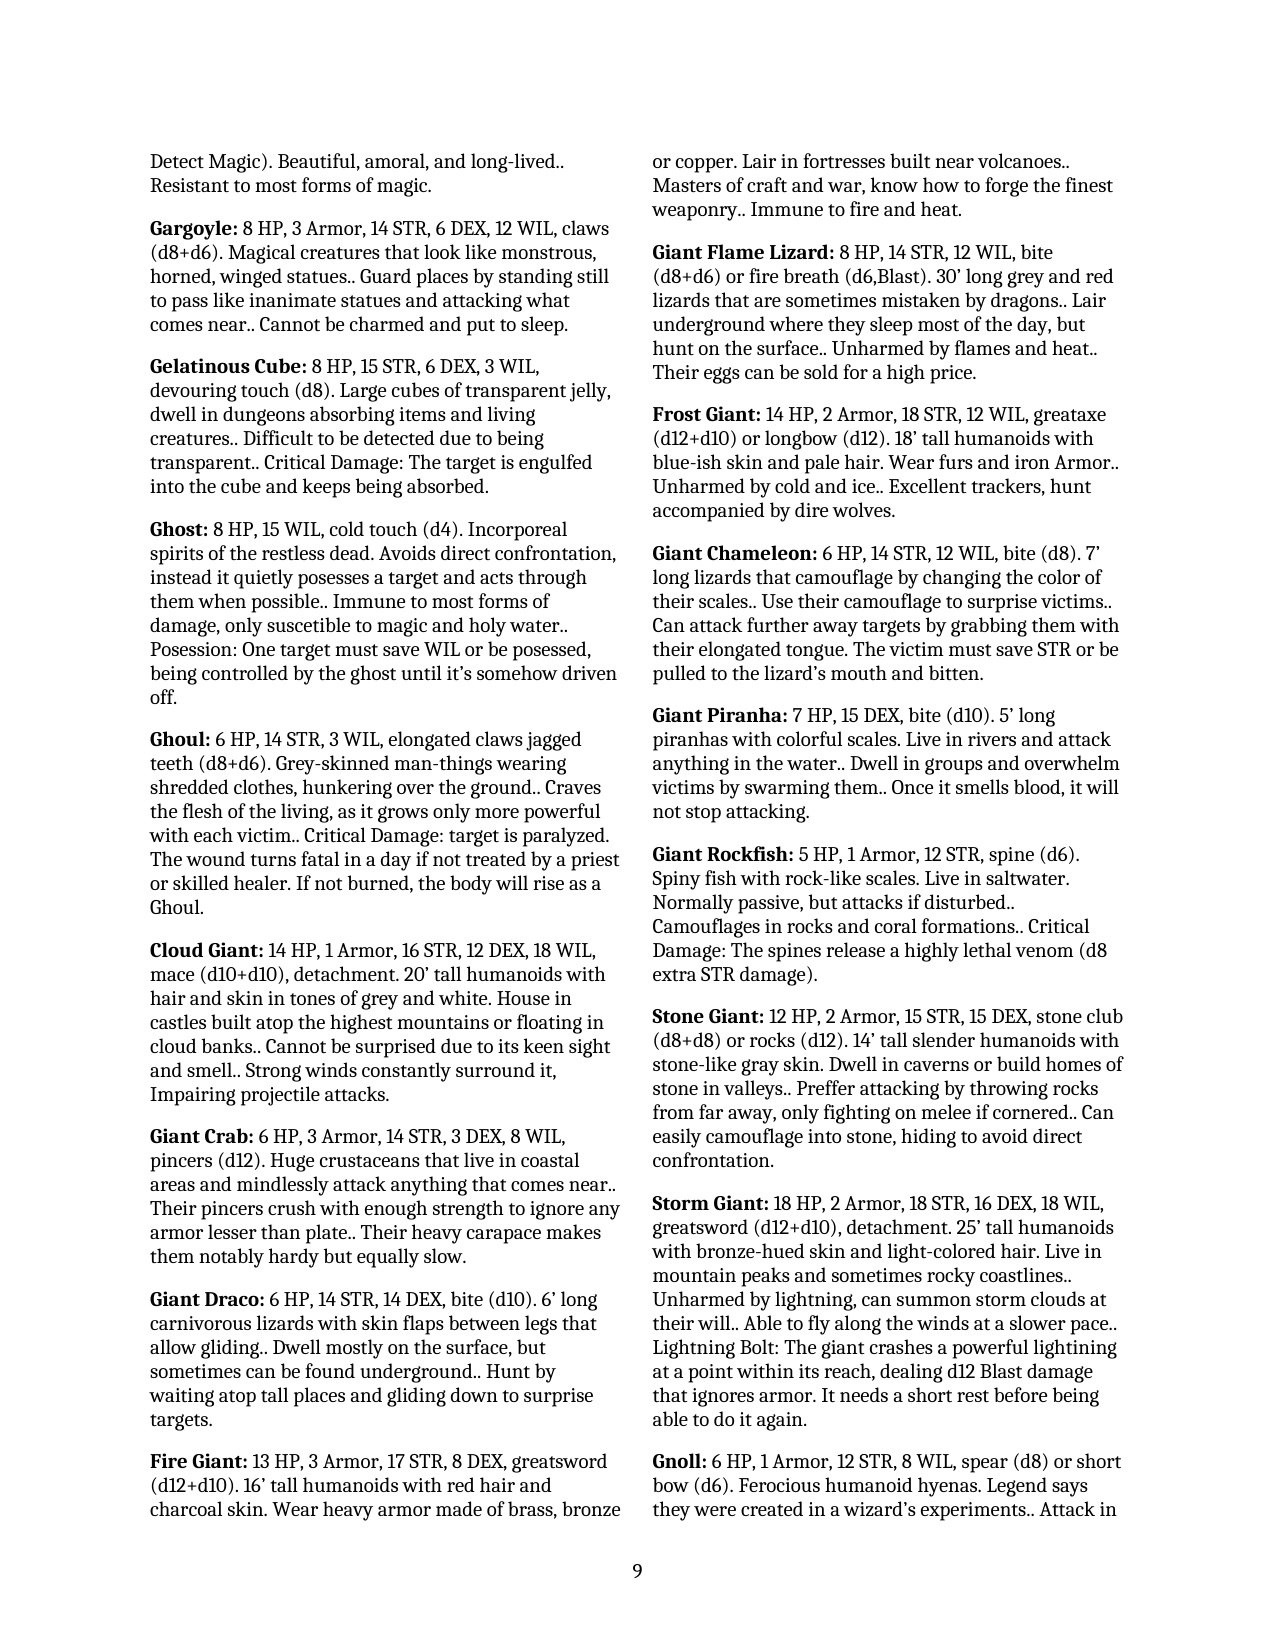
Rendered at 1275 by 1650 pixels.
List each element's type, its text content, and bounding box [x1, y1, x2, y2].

text Gelatinous Cube: 8 HP, 15 STR, 6 DEX, 3 WIL, devouring touch (d8). Large cubes of transparent jelly, dwell in dungeons absorbing items and living creatures.. Difficult to be detected due to being transparent.. Critical Damage: The target is engulfed into the cube and keeps being absorbed. [150, 355, 622, 499]
text Detect Magic). Beautiful, amoral, and long-lived.. Resistant to most forms of magic. [150, 150, 622, 198]
text Ghoul: 6 HP, 14 STR, 3 WIL, elongated claws jagged teeth (d8+d6). Grey-skinned man-things wearing shredded clothes, hunkering over the ground.. Craves the flesh of the living, as it grows only more powerful with each victim.. Critical Damage: target is paralyzed. The wound turns fatal in a day if not treated by a priest or skilled healer. If not burned, the body will rise as a Ghoul. [150, 728, 622, 920]
text Storm Giant: 18 HP, 2 Armor, 18 STR, 16 DEX, 18 WIL, greatsword (d12+d10), detachment. 25’ tall humanoids with bronze-hued skin and light-colored hair. Live in mountain peaks and sometimes rocky coastlines.. Unharmed by lightning, can summon storm clouds at their will.. Able to fly along the winds at a slower pace.. Lightning Bolt: The giant crashes a powerful lightining at a point within its reach, dealing d12 Blast damage that ignores armor. It needs a short rest before being able to do it again. [652, 1192, 1125, 1431]
text Stone Giant: 12 HP, 2 Armor, 15 STR, 15 DEX, stone club (d8+d8) or rocks (d12). 14’ tall slender humanoids with stone-like gray skin. Dwell in caverns or build homes of stone in valleys.. Preffer attacking by throwing rocks from far away, only fighting on melee if cornered.. Can easily camouflage into stone, hiding to avoid direct confrontation. [652, 1005, 1125, 1173]
text or copper. Lair in fortresses built near volcanoes.. Masters of craft and war, know how to forge the finest weaponry.. Immune to fire and heat. [652, 150, 1125, 222]
text Frost Giant: 14 HP, 2 Armor, 18 STR, 12 WIL, greataxe (d12+d10) or longbow (d12). 18’ tall humanoids with blue-ish skin and pale hair. Wear furs and iron Armor.. Unharmed by cold and ice.. Excellent trackers, hunt accompanied by dire wolves. [652, 403, 1125, 523]
text Giant Draco: 6 HP, 14 STR, 14 DEX, bite (d10). 6’ long carnivorous lizards with skin flaps between legs that allow gliding.. Dwell mostly on the surface, but sometimes can be found underground.. Hunt by waiting atop tall places and gliding down to surprise targets. [150, 1287, 622, 1431]
text Gargoyle: 8 HP, 3 Armor, 14 STR, 6 DEX, 12 WIL, claws (d8+d6). Magical creatures that look like monstrous, horned, winged statues.. Guard places by standing still to pass like inanimate statues and attacking what comes near.. Cannot be charmed and put to sleep. [150, 217, 622, 336]
text Giant Rockfish: 5 HP, 1 Armor, 12 STR, spine (d6). Spiny fish with rock-like scales. Live in saltwater. Normally passive, but attacks if disturbed.. Camouflages in rocks and coral formations.. Critical Damage: The spines release a highly lethal venom (d8 extra STR damage). [652, 843, 1125, 986]
text Ghost: 8 HP, 15 WIL, cold touch (d4). Incorporeal spirits of the restless dead. Avoids direct confrontation, instead it quietly posesses a target and acts through them when possible.. Immune to most forms of damage, only suscetible to magic and holy water.. Posession: One target must save WIL or be posessed, being controlled by the ghost until it’s somehow driven off. [150, 518, 622, 709]
text Giant Piranha: 7 HP, 15 DEX, bite (d10). 5’ long piranhas with colorful scales. Live in rivers and attack anything in the water.. Dwell in groups and overwhelm victims by swarming them.. Once it smells blood, it will not stop attacking. [652, 704, 1125, 824]
text Gnoll: 6 HP, 1 Armor, 12 STR, 8 WIL, spear (d8) or short bow (d6). Ferocious humanoid hyenas. Legend says they were created in a wizard’s experiments.. Attack in [652, 1450, 1125, 1522]
text Fire Giant: 13 HP, 3 Armor, 17 STR, 8 DEX, greatsword (d12+d10). 16’ tall humanoids with red hair and charcoal skin. Wear heavy armor made of brass, bronze [150, 1450, 622, 1522]
text Giant Chameleon: 6 HP, 14 STR, 12 WIL, bite (d8). 7’ long lizards that camouflage by changing the color of their scales.. Use their camouflage to surprise victims.. Can attack further away targets by grabbing them with their elongated tongue. The victim must save STR or be pulled to the lizard’s mouth and bitten. [652, 542, 1125, 685]
text Giant Crab: 6 HP, 3 Armor, 14 STR, 3 DEX, 8 WIL, pincers (d12). Huge crustaceans that live in coastal areas and mindlessly attack anything that comes near.. Their pincers crush with enough strength to ignore any armor lesser than plate.. Their heavy carapace makes them notably hardy but equally slow. [150, 1125, 622, 1269]
text Cloud Giant: 14 HP, 1 Armor, 16 STR, 12 DEX, 18 WIL, mace (d10+d10), detachment. 20’ tall humanoids with hair and skin in tones of grey and white. House in castles built atop the highest mountains or floating in cloud banks.. Cannot be surprised due to its keen sight and smell.. Strong winds constantly surround it, Impairing projectile attacks. [150, 938, 622, 1106]
text Giant Flame Lizard: 8 HP, 14 STR, 12 WIL, bite (d8+d6) or fire breath (d6,Blast). 30’ long grey and red lizards that are sometimes mistaken by dragons.. Lair underground where they sleep most of the day, but hunt on the surface.. Unharmed by flames and heat.. Their eggs can be sold for a high price. [652, 241, 1125, 384]
